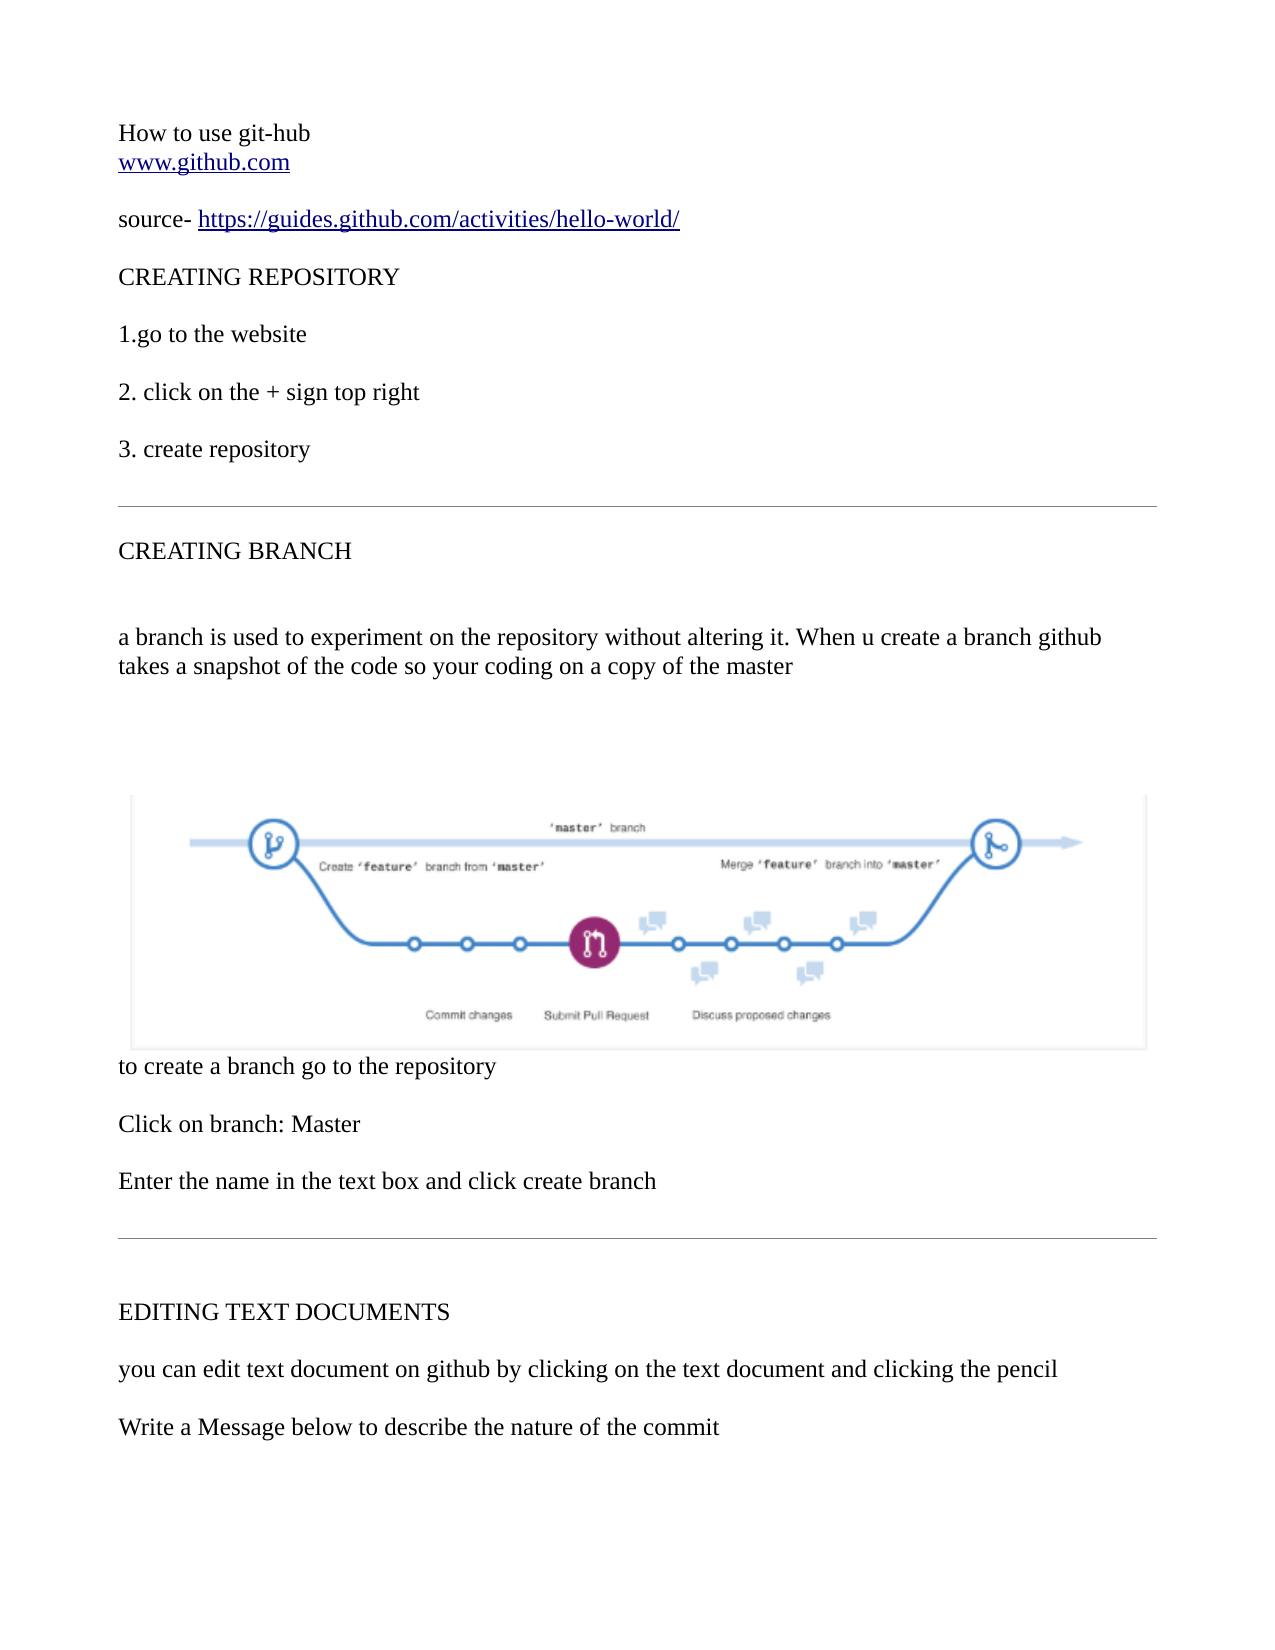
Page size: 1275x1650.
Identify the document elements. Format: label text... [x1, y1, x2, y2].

text Enter the name in the text box and click create branch [118, 1166, 1157, 1195]
text 1.go to the website [118, 319, 1157, 348]
text EDITING TEXT DOCUMENTS [118, 1297, 1157, 1325]
picture [126, 795, 1149, 1052]
text 3. create repository [118, 434, 1157, 463]
text to create a branch go to the repository [118, 795, 1157, 1080]
text you can edit text document on github by clicking on the text document and clicking the pencil [118, 1354, 1157, 1383]
text 2. click on the + sign top right [118, 377, 1157, 406]
text CREATING BRANCH [118, 536, 1157, 565]
text source- https://guides.github.com/activities/hello-world/ [118, 204, 1157, 233]
text a branch is used to experiment on the repository without altering it. When u create a branch github takes a snapshot of the code so your coding on a copy of the master [118, 622, 1157, 680]
text How to use git-hub [118, 118, 1157, 147]
text Write a Message below to describe the nature of the commit [118, 1412, 1157, 1440]
text Click on branch: Master [118, 1109, 1157, 1137]
text www.github.com [118, 147, 1157, 176]
text CREATING REPOSITORY [118, 262, 1157, 291]
